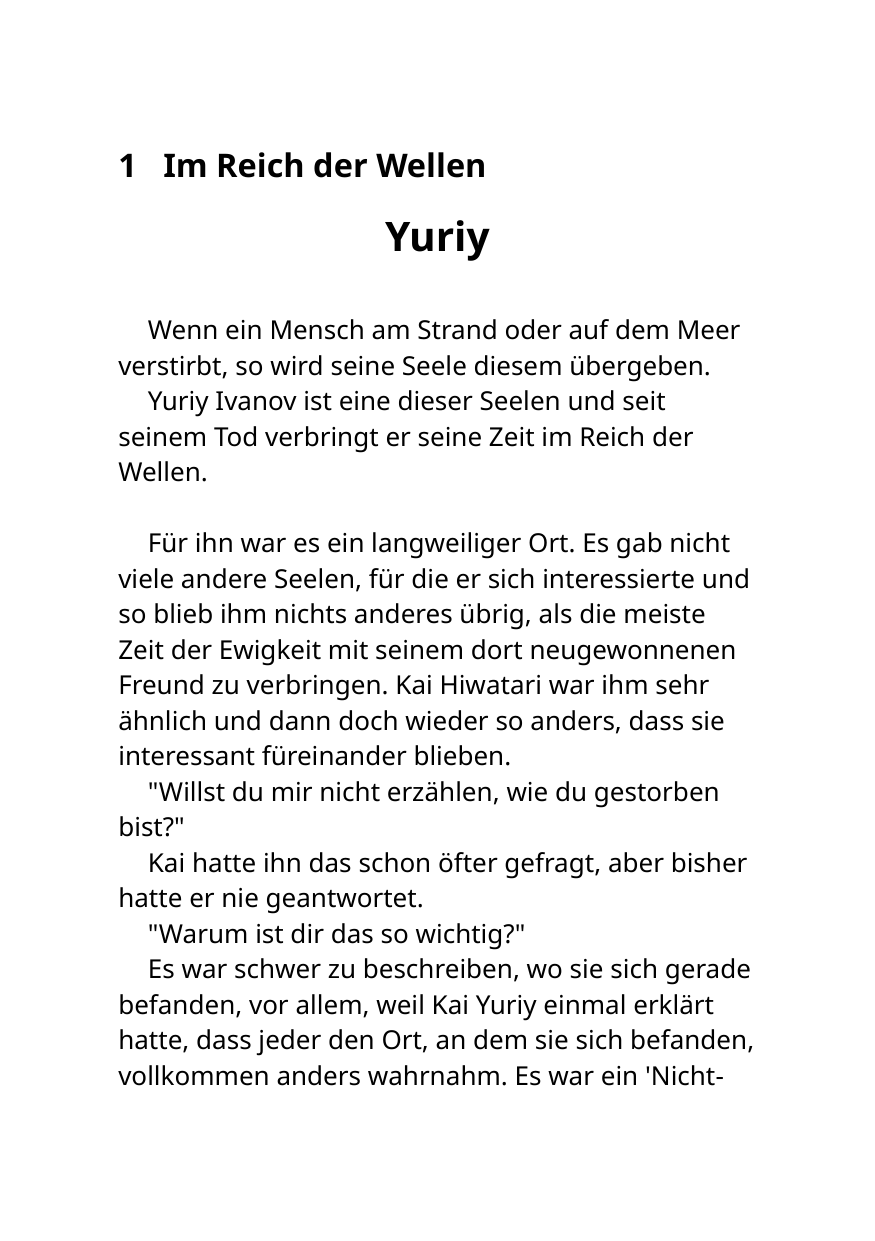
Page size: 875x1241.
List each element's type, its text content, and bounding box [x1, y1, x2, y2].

subtitle Yuriy [118, 208, 756, 263]
subtitle Im Reich der Wellen [118, 143, 756, 187]
text Kai hatte ihn das schon öfter gefragt, aber bisher hatte er nie geantwortet. [118, 844, 756, 915]
text Yuriy Ivanov ist eine dieser Seelen und seit seinem Tod verbringt er seine Zeit im Reich der Wellen. [118, 383, 756, 489]
text Für ihn war es ein langweiliger Ort. Es gab nicht viele andere Seelen, für die er sich interessierte und so blieb ihm nichts anderes übrig, als die meiste Zeit der Ewigkeit mit seinem dort neugewonnenen Freund zu verbringen. Kai Hiwatari war ihm sehr ähnlich und dann doch wieder so anders, dass sie interessant füreinander blieben. [118, 525, 756, 773]
text Es war schwer zu beschreiben, wo sie sich gerade befanden, vor allem, weil Kai Yuriy einmal erklärt hatte, dass jeder den Ort, an dem sie sich befanden, vollkommen anders wahrnahm. Es war ein 'Nicht- [118, 951, 756, 1093]
text Wenn ein Mensch am Strand oder auf dem Meer verstirbt, so wird seine Seele diesem übergeben. [118, 312, 756, 383]
text "Warum ist dir das so wichtig?" [118, 915, 756, 951]
text "Willst du mir nicht erzählen, wie du gestorben bist?" [118, 773, 756, 844]
